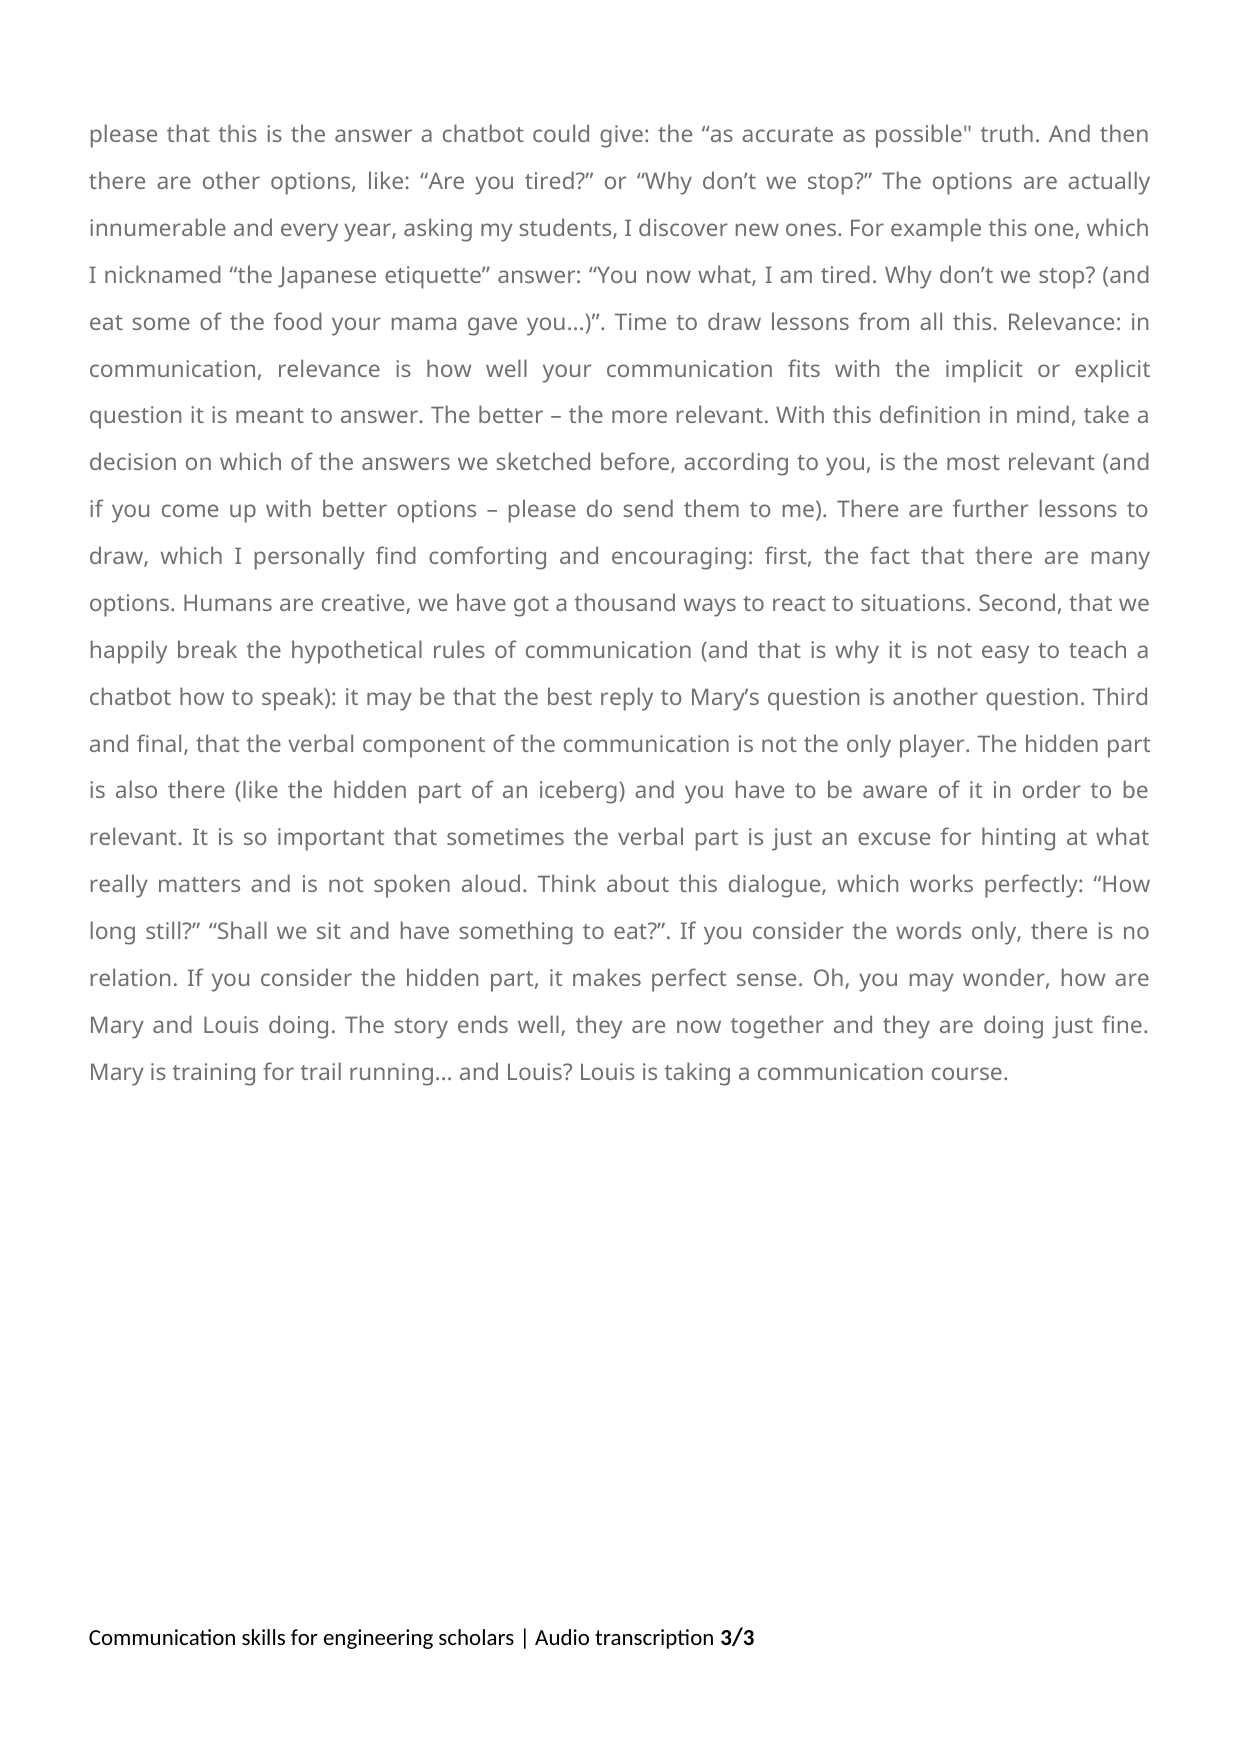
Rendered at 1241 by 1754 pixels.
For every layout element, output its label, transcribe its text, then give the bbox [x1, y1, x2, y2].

text please that this is the answer a chatbot could give: the “as accurate as possible" truth. And then there are other options, like: “Are you tired?” or “Why don’t we stop?” The options are actually innumerable and every year, asking my students, I discover new ones. For example this one, which I nicknamed “the Japanese etiquette” answer: “You now what, I am tired. Why don’t we stop? (and eat some of the food your mama gave you…)”. Time to draw lessons from all this. Relevance: in communication, relevance is how well your communication fits with the implicit or explicit question it is meant to answer. The better – the more relevant. With this definition in mind, take a decision on which of the answers we sketched before, according to you, is the most relevant (and if you come up with better options – please do send them to me). There are further lessons to draw, which I personally find comforting and encouraging: first, the fact that there are many options. Humans are creative, we have got a thousand ways to react to situations. Second, that we happily break the hypothetical rules of communication (and that is why it is not easy to teach a chatbot how to speak): it may be that the best reply to Mary’s question is another question. Third and final, that the verbal component of the communication is not the only player. The hidden part is also there (like the hidden part of an iceberg) and you have to be aware of it in order to be relevant. It is so important that sometimes the verbal part is just an excuse for hinting at what really matters and is not spoken aloud. Think about this dialogue, which works perfectly: “How long still?” “Shall we sit and have something to eat?”. If you consider the words only, there is no relation. If you consider the hidden part, it makes perfect sense. Oh, you may wonder, how are Mary and Louis doing. The story ends well, they are now together and they are doing just fine. Mary is training for trail running… and Louis? Louis is taking a communication course. [89, 118, 1152, 1087]
